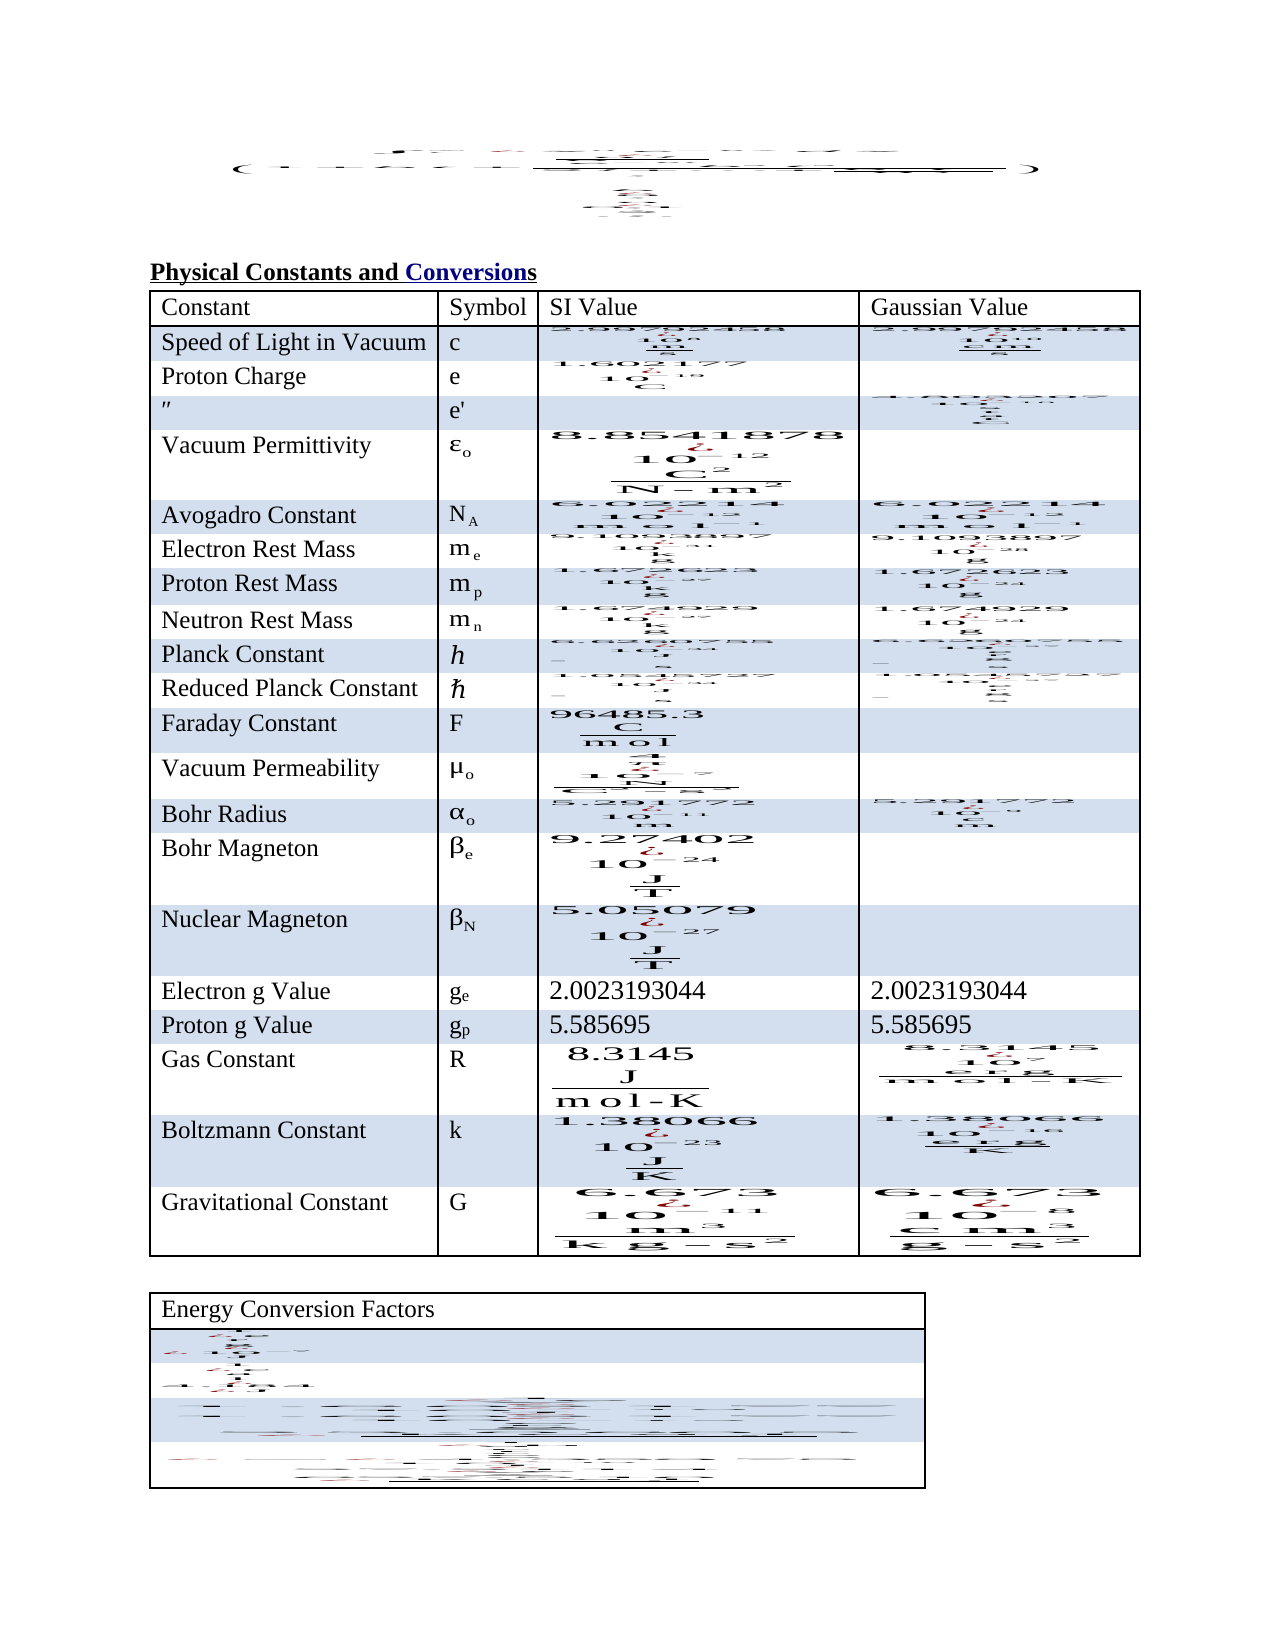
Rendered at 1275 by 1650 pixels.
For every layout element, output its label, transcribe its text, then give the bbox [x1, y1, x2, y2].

table_cell [151, 1442, 924, 1487]
table_cell [860, 500, 1139, 534]
table_cell [151, 1364, 924, 1397]
table_cell ge [439, 976, 537, 1010]
table_cell [539, 361, 858, 396]
table_header Constant [151, 292, 437, 325]
table_cell Gravitational Constant [151, 1187, 437, 1255]
table_cell Proton Rest Mass [151, 568, 437, 605]
table_cell [539, 396, 858, 430]
table_cell [860, 1115, 1139, 1187]
table_cell Gas Constant [151, 1044, 437, 1115]
table_cell [860, 753, 1139, 799]
table_cell Boltzmann Constant [151, 1115, 437, 1187]
table_cell [860, 833, 1139, 904]
table_cell [860, 327, 1139, 361]
table_cell R [439, 1044, 537, 1115]
table_cell [860, 396, 1139, 430]
table_cell [539, 327, 858, 361]
table_cell [539, 1115, 858, 1187]
table_cell Bohr Magneton [151, 833, 437, 904]
table_cell [860, 430, 1139, 500]
table_header Gaussian Value [860, 292, 1139, 325]
table_cell Proton g Value [151, 1010, 437, 1044]
table_cell k [439, 1115, 537, 1187]
table_cell [539, 674, 858, 708]
table_cell [860, 1187, 1139, 1255]
table_cell Speed of Light in Vacuum [151, 327, 437, 361]
table_cell Faraday Constant [151, 708, 437, 753]
table_cell [860, 568, 1139, 605]
table_cell Avogadro Constant [151, 500, 437, 534]
table_cell Electron Rest Mass [151, 534, 437, 568]
table_cell [539, 534, 858, 568]
table_cell F [439, 708, 537, 753]
table_cell [439, 430, 537, 500]
table_cell [860, 1044, 1139, 1115]
table_cell [439, 605, 537, 639]
table_header Symbol [439, 292, 537, 325]
table_cell [439, 568, 537, 605]
table_cell [539, 500, 858, 534]
table_cell [860, 1010, 1139, 1044]
table_cell [539, 1187, 858, 1255]
table_cell [539, 833, 858, 904]
table_cell [860, 708, 1139, 753]
table_cell e [439, 361, 537, 396]
table_cell c [439, 327, 537, 361]
table_cell Neutron Rest Mass [151, 605, 437, 639]
table_cell [539, 905, 858, 976]
table_header SI Value [539, 292, 858, 325]
table_cell G [439, 1187, 537, 1255]
table_cell [539, 568, 858, 605]
table_cell gp [439, 1010, 537, 1044]
table_cell [539, 753, 858, 799]
table_cell [151, 1398, 924, 1442]
table_cell ″ [151, 396, 437, 430]
table_cell [539, 799, 858, 833]
table_cell [539, 976, 858, 1010]
table_cell [860, 905, 1139, 976]
table_cell [539, 1010, 858, 1044]
table_cell [860, 799, 1139, 833]
table_cell [439, 753, 537, 799]
table_cell [439, 799, 537, 833]
table_cell [539, 639, 858, 673]
table_cell Vacuum Permeability [151, 753, 437, 799]
table_cell Electron g Value [151, 976, 437, 1010]
table_cell Reduced Planck Constant [151, 674, 437, 708]
table_cell [439, 534, 537, 568]
table_cell [439, 905, 537, 976]
table_cell [860, 361, 1139, 396]
table_header Energy Conversion Factors [151, 1294, 924, 1327]
table_cell [439, 500, 537, 534]
table_cell [860, 639, 1139, 673]
table_cell ℎ [439, 639, 537, 673]
table_cell Planck Constant [151, 639, 437, 673]
table_cell e' [439, 396, 537, 430]
table_cell [439, 833, 537, 904]
table_cell [539, 605, 858, 639]
table_cell [539, 708, 858, 753]
table_cell [151, 1330, 924, 1363]
table_cell [860, 976, 1139, 1010]
table_cell [539, 1044, 858, 1115]
table_cell ℏ [439, 674, 537, 708]
table_cell Nuclear Magneton [151, 905, 437, 976]
table_cell [860, 674, 1139, 708]
table_cell Proton Charge [151, 361, 437, 396]
table_cell Vacuum Permittivity [151, 430, 437, 500]
table_cell [860, 534, 1139, 568]
table_cell [539, 430, 858, 500]
table_cell [860, 605, 1139, 639]
table_cell Bohr Radius [151, 799, 437, 833]
text Physical Constants and Conversions [150, 257, 1125, 285]
